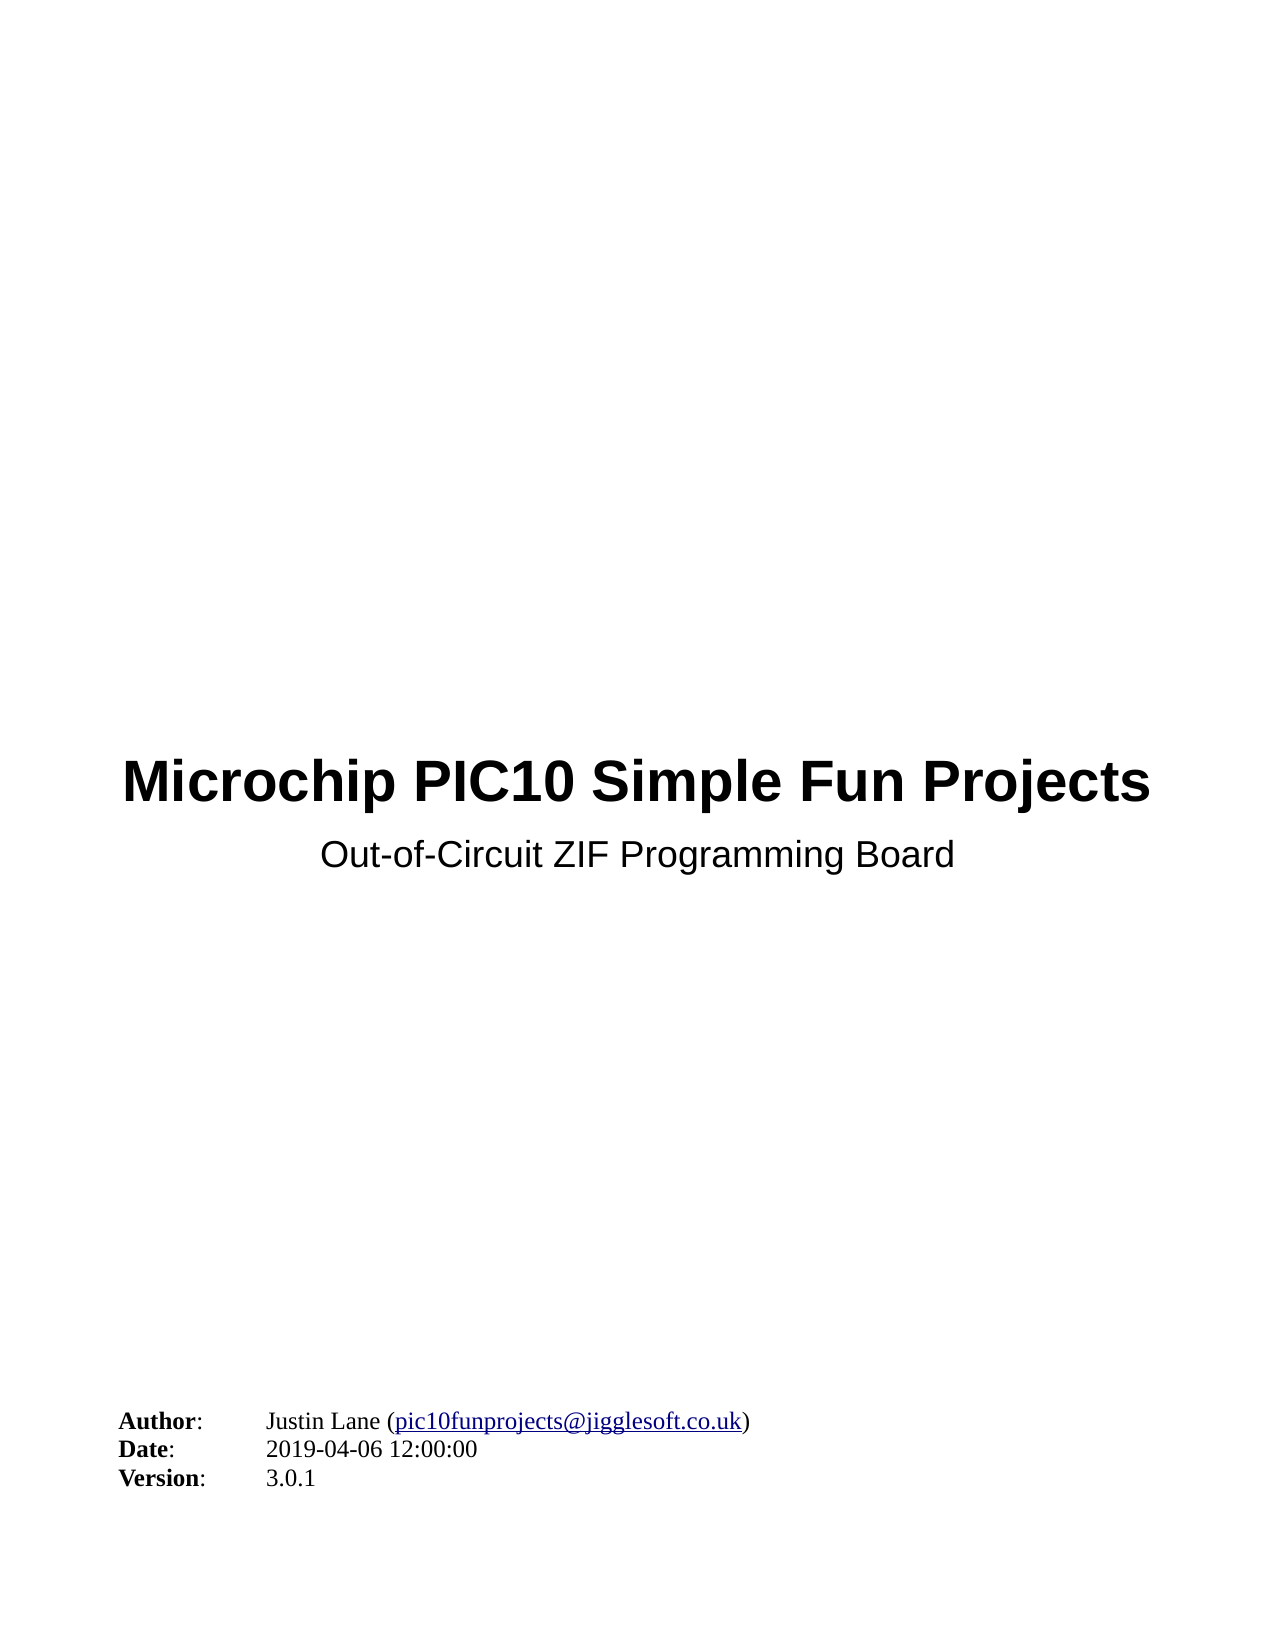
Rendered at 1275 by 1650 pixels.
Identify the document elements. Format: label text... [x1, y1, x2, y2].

text Author: Justin Lane (pic10funprojects@jigglesoft.co.uk) [118, 1406, 1157, 1434]
text Version: 3.0.1 [118, 1463, 1157, 1492]
title Microchip PIC10 Simple Fun Projects [118, 747, 1157, 814]
text Date: 2019-04-06 12:00:00 [118, 1434, 1157, 1463]
subtitle Out-of-Circuit ZIF Programming Board [118, 833, 1157, 876]
